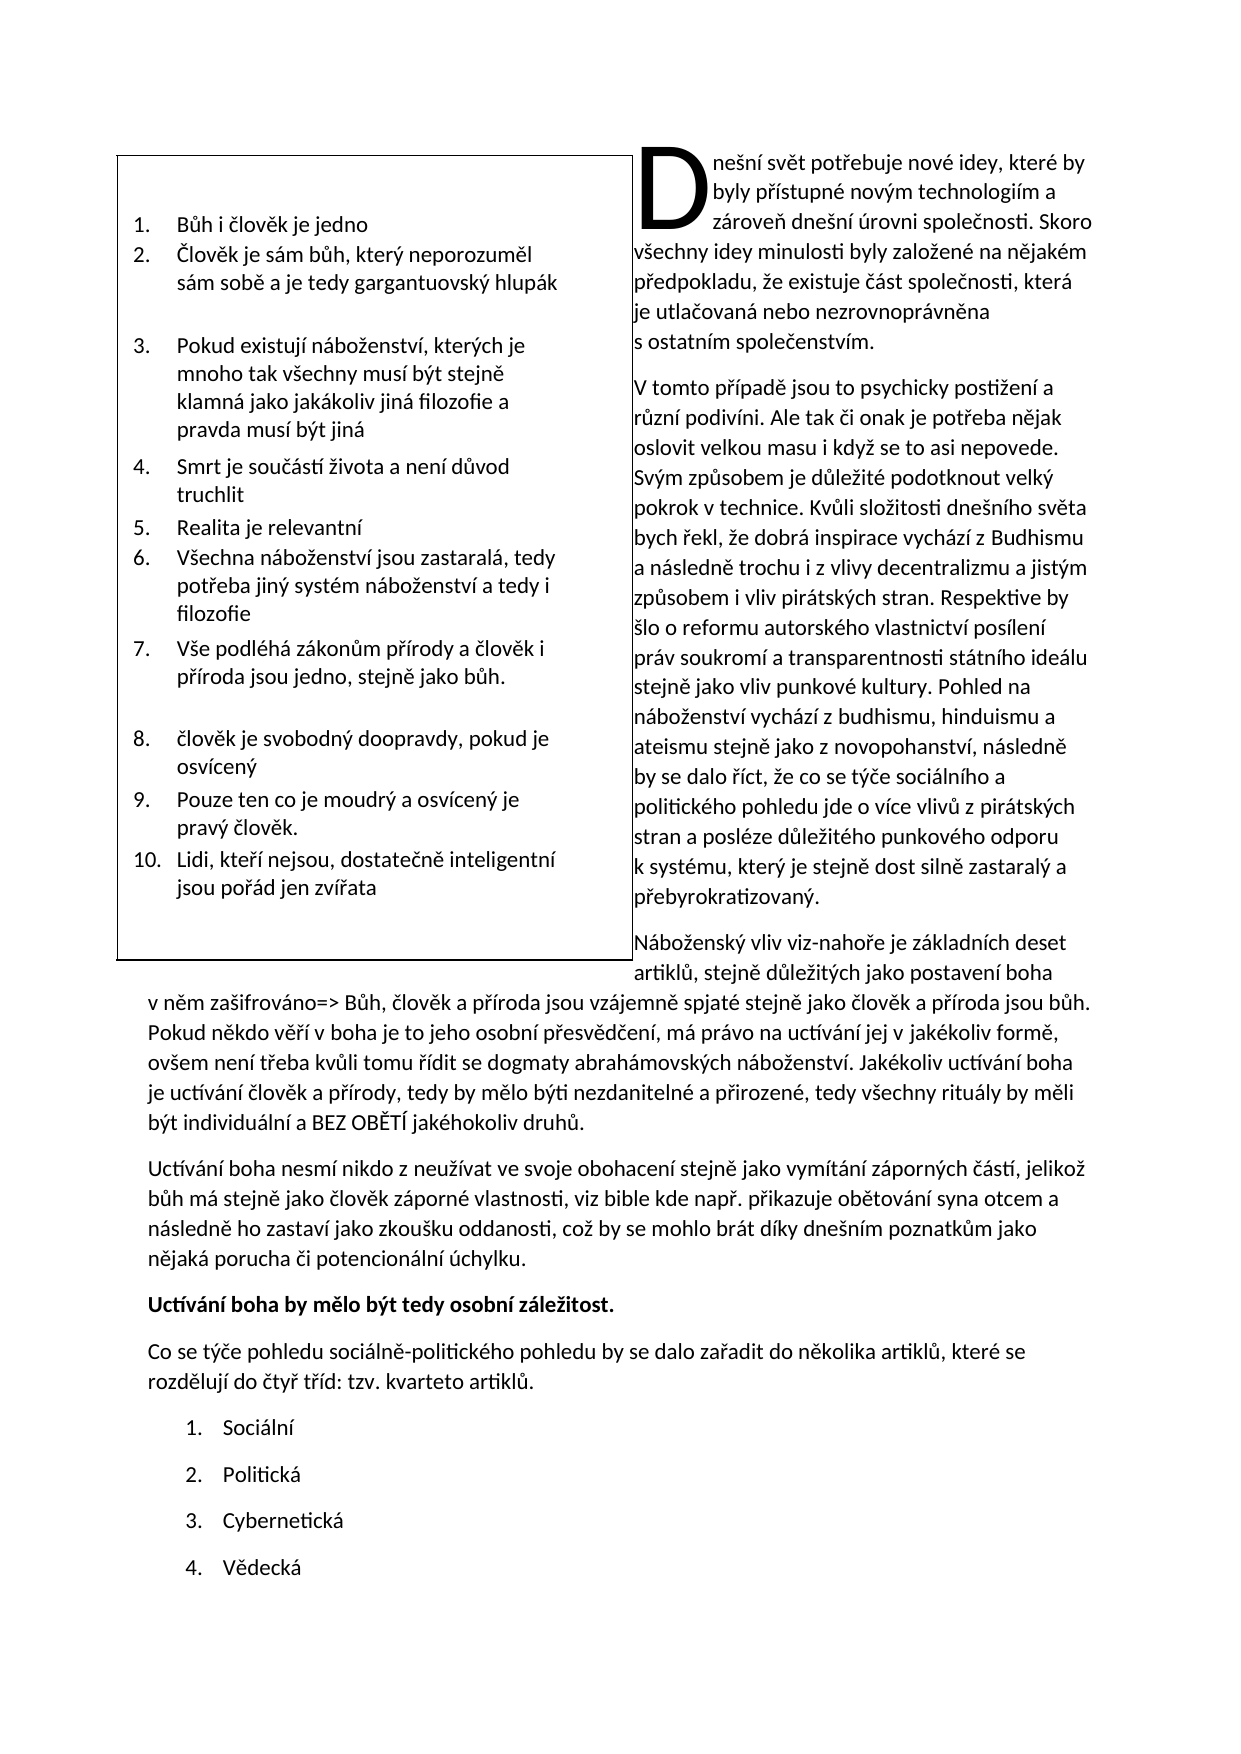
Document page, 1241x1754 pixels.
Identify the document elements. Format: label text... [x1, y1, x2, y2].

table_cell 6. [130, 543, 173, 634]
list Sociální [185, 1413, 1093, 1442]
table_cell Všechna náboženství jsou zastaralá, tedy potřeba jiný systém náboženství a tedy i filozofie [174, 543, 573, 634]
table_cell 5. [130, 513, 173, 543]
text Dnešní svět potřebuje nové idey, které by byly přístupné novým technologiím a zároveň dnešní úrovni společnosti. Skoro všechny idey minulosti byly založené na nějakém předpokladu, že existuje část společnosti, která je utlačovaná nebo nezrovnoprávněna s ostatním společenstvím. [148, 148, 1093, 355]
table_cell člověk je svobodný doopravdy, pokud je osvícený [174, 725, 573, 785]
table_header Bůh i člověk je jedno [174, 210, 573, 241]
table_cell 9. [130, 785, 173, 846]
table_cell 3. [130, 331, 173, 452]
table_cell Pokud existují náboženství, kterých je mnoho tak všechny musí být stejně klamná jako jakákoliv jiná filozofie a pravda musí být jiná [174, 331, 573, 452]
table_cell Smrt je součástí života a není důvod truchlit [174, 452, 573, 513]
text Uctívání boha nesmí nikdo z neužívat ve svoje obohacení stejně jako vymítání záporných částí, jelikož bůh má stejně jako člověk záporné vlastnosti, viz bible kde např. přikazuje obětování syna otcem a následně ho zastaví jako zkoušku oddanosti, což by se mohlo brát díky dnešním poznatkům jako nějaká porucha či potencionální úchylku. [148, 1154, 1093, 1272]
table_cell 7. [130, 634, 173, 724]
table_cell Lidi, kteří nejsou, dostatečně inteligentní jsou pořád jen zvířata [174, 846, 573, 906]
table_cell Člověk je sám bůh, který neporozuměl sám sobě a je tedy gargantuovský hlupák [174, 241, 573, 331]
table_header 1. [130, 210, 173, 241]
text Co se týče pohledu sociálně-politického pohledu by se dalo zařadit do několika artiklů, které se rozdělují do čtyř tříd: tzv. kvarteto artiklů. [148, 1337, 1093, 1395]
list Vědecká [185, 1553, 1093, 1581]
text Uctívání boha by mělo být tedy osobní záležitost. [148, 1291, 1093, 1318]
list Politická [185, 1460, 1093, 1488]
table_cell 4. [130, 452, 173, 513]
table_cell 2. [130, 241, 173, 331]
table_cell 10. [130, 846, 173, 906]
text V tomto případě jsou to psychicky postižení a různí podivíni. Ale tak či onak je potřeba nějak oslovit velkou masu i když se to asi nepovede. Svým způsobem je důležité podotknout velký pokrok v technice. Kvůli složitosti dnešního světa bych řekl, že dobrá inspirace vychází z Budhismu a následně trochu i z vlivy decentralizmu a jistým způsobem i vliv pirátských stran. Respektive by šlo o reformu autorského vlastnictví posílení práv soukromí a transparentnosti státního ideálu stejně jako vliv punkové kultury. Pohled na náboženství vychází z budhismu, hinduismu a ateismu stejně jako z novopohanství, následně by se dalo říct, že co se týče sociálního a politického pohledu jde o více vlivů z pirátských stran a posléze důležitého punkového odporu k systému, který je stejně dost silně zastaralý a přebyrokratizovaný. [633, 373, 1093, 910]
list Cybernetická [185, 1507, 1093, 1535]
text Dnešní svět potřebuje nové idey, které by byly přístupné novým technologiím a zároveň dnešní úrovni společnosti. Skoro všechny idey minulosti byly založené na nějakém předpokladu, že existuje část společnosti, která je utlačovaná nebo nezrovnoprávněna s ostatním společenstvím. [118, 156, 632, 959]
table_cell Pouze ten co je moudrý a osvícený je pravý člověk. [174, 785, 573, 846]
table_cell Vše podléhá zákonům přírody a člověk i příroda jsou jedno, stejně jako bůh. [174, 634, 573, 724]
table_cell 8. [130, 725, 173, 785]
table_cell Realita je relevantní [174, 513, 573, 543]
text Náboženský vliv viz-nahoře je základních deset artiklů, stejně důležitých jako postavení boha v něm zašifrováno=> Bůh, člověk a příroda jsou vzájemně spjaté stejně jako člověk a příroda jsou bůh. Pokud někdo věří v boha je to jeho osobní přesvědčení, má právo na uctívání jej v jakékoliv formě, ovšem není třeba kvůli tomu řídit se dogmaty abrahámovských náboženství. Jakékoliv uctívání boha je uctívání člověk a přírody, tedy by mělo býti nezdanitelné a přirozené, tedy všechny rituály by měli být individuální a BEZ OBĚTÍ jakéhokoliv druhů. [148, 928, 1093, 1136]
